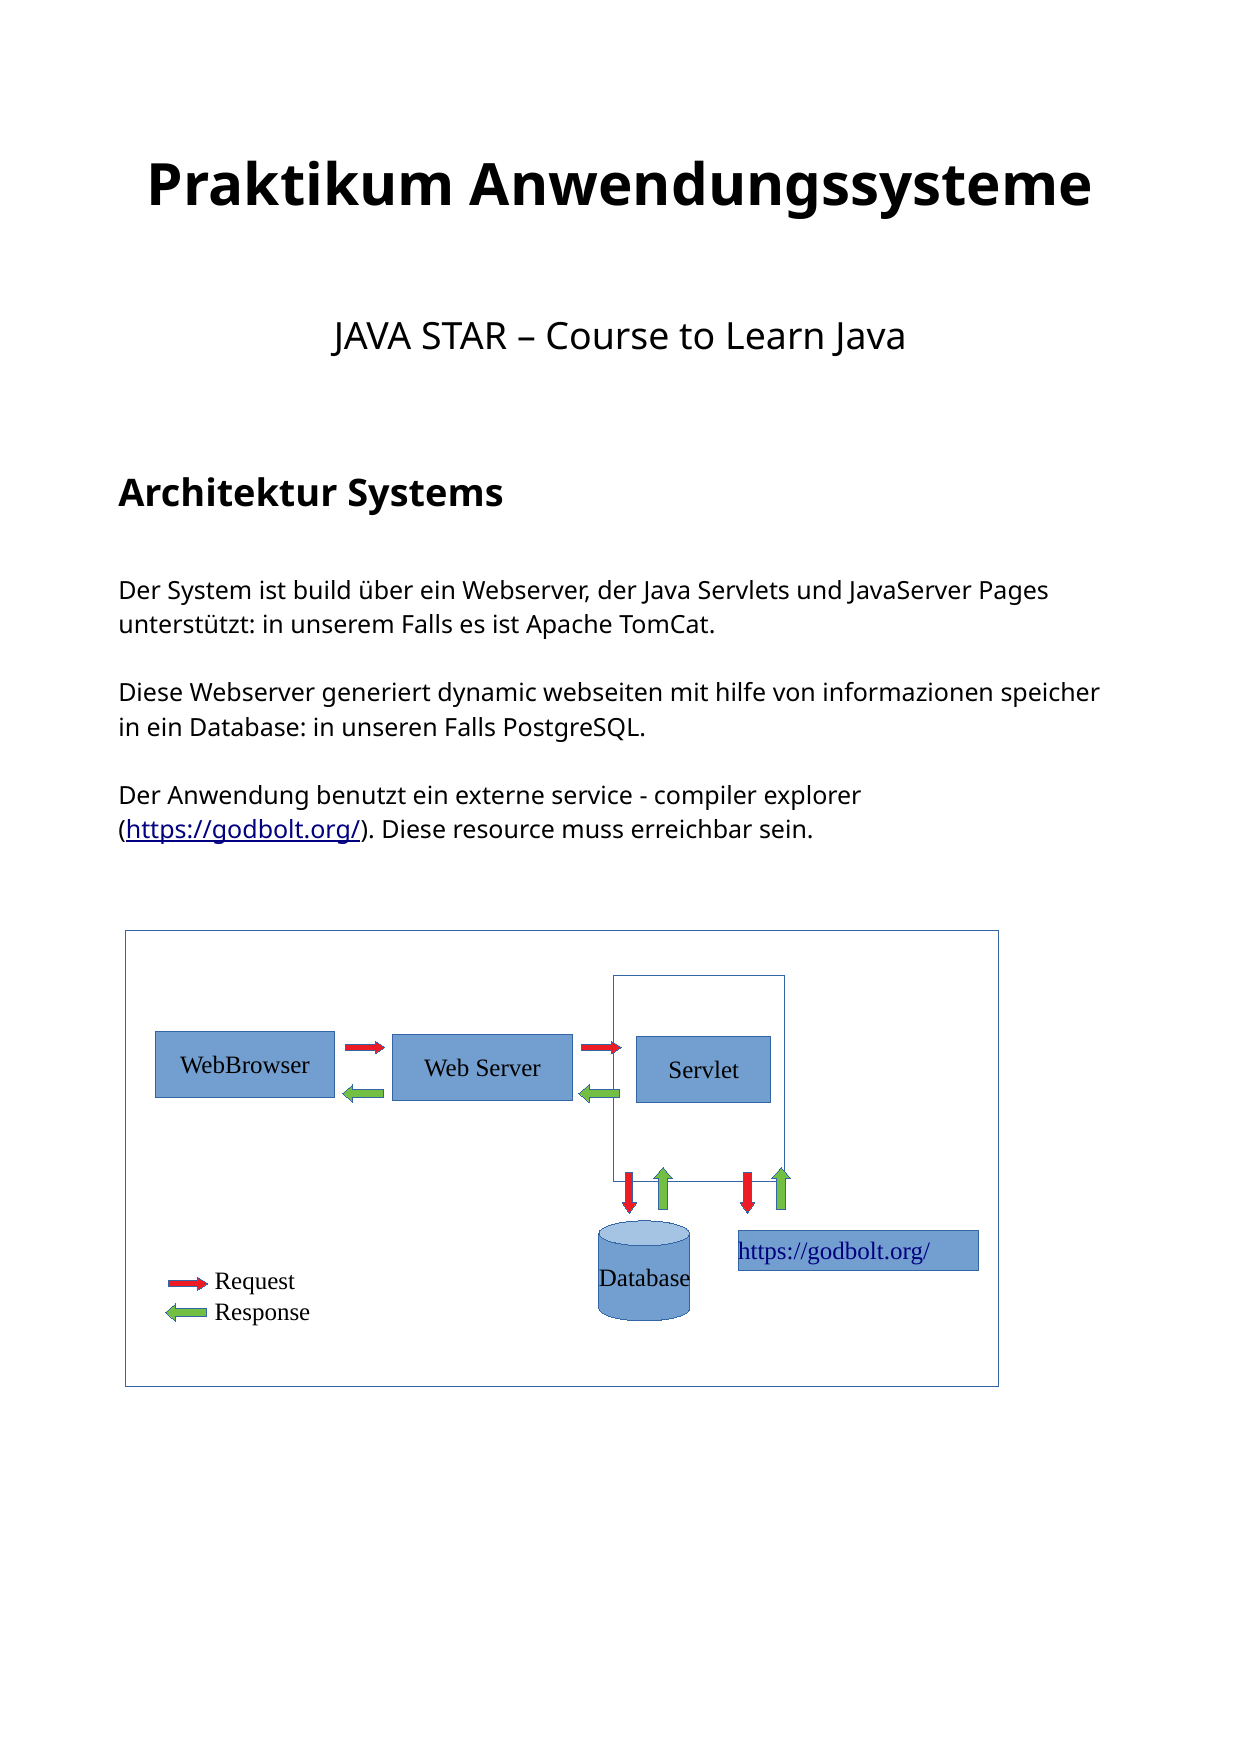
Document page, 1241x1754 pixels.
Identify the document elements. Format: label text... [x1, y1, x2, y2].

subtitle JAVA STAR – Course to Learn Java [118, 309, 1122, 361]
text Diese Webserver generiert dynamic webseiten mit hilfe von informazionen speicher in ein Database: in unseren Falls PostgreSQL. [118, 675, 1122, 743]
text Der System ist build über ein Webserver, der Java Servlets und JavaServer Pages unterstützt: in unserem Falls es ist Apache TomCat. [118, 573, 1122, 641]
subtitle Architektur Systems [118, 466, 1122, 518]
title Praktikum Anwendungssysteme [118, 143, 1122, 223]
text Der Anwendung benutzt ein externe service - compiler explorer (https://godbolt.org/). Diese resource muss erreichbar sein. [118, 777, 1122, 845]
